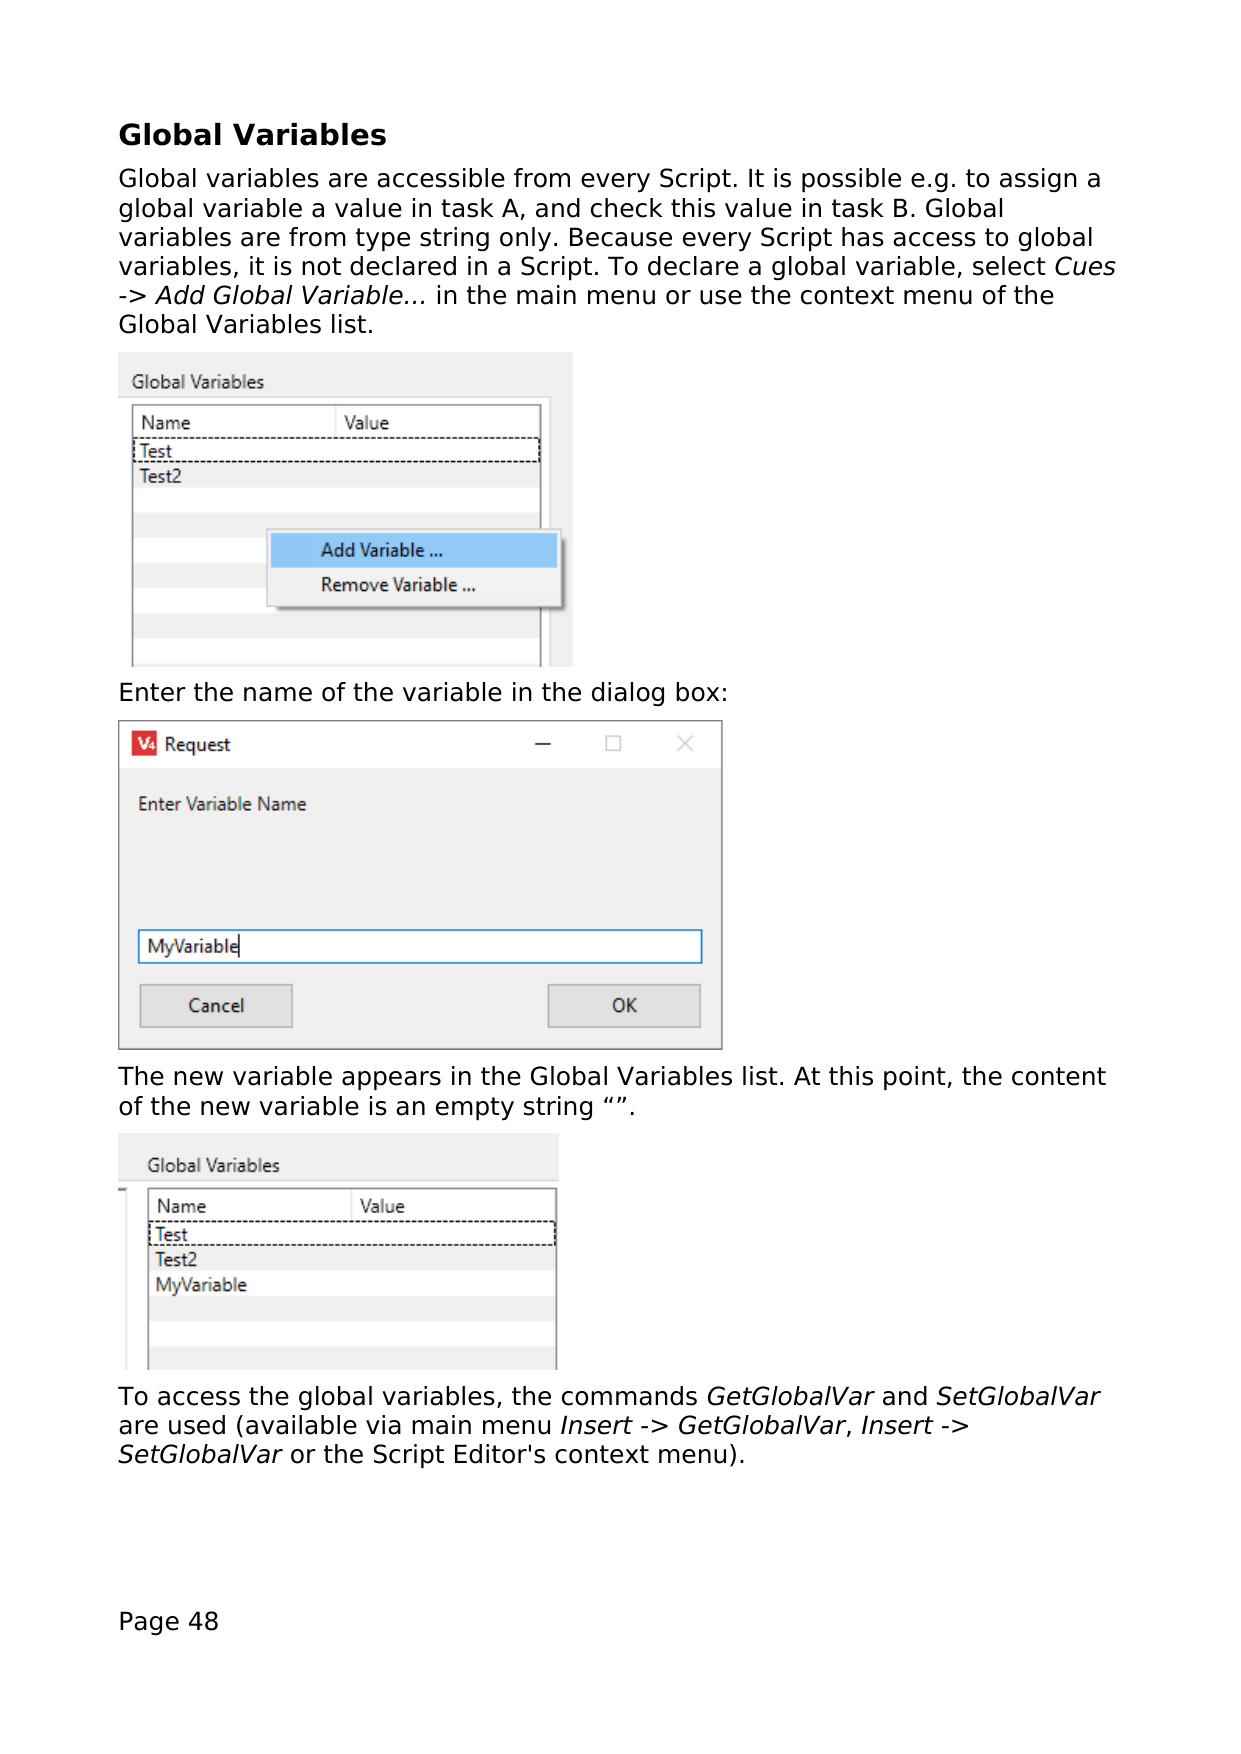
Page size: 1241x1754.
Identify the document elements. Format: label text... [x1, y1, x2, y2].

picture [118, 720, 723, 1050]
text To access the global variables, the commands GetGlobalVar and SetGlobalVar are used (available via main menu Insert -> GetGlobalVar, Insert -> SetGlobalVar or the Script Editor's context menu). [118, 1382, 1122, 1469]
picture [118, 1133, 559, 1370]
text Enter the name of the variable in the dialog box: [118, 679, 1122, 708]
text The new variable appears in the Global Variables list. At this point, the content of the new variable is an empty string “”. [118, 1062, 1122, 1121]
subtitle Global Variables [118, 118, 1122, 152]
text Global variables are accessible from every Script. It is possible e.g. to assign a global variable a value in task A, and check this value in task B. Global variables are from type string only. Because every Script has access to global variables, it is not declared in a Script. To declare a global variable, select Cues -> Add Global Variable... in the main menu or use the context menu of the Global Variables list. [118, 164, 1122, 339]
picture [118, 352, 573, 667]
